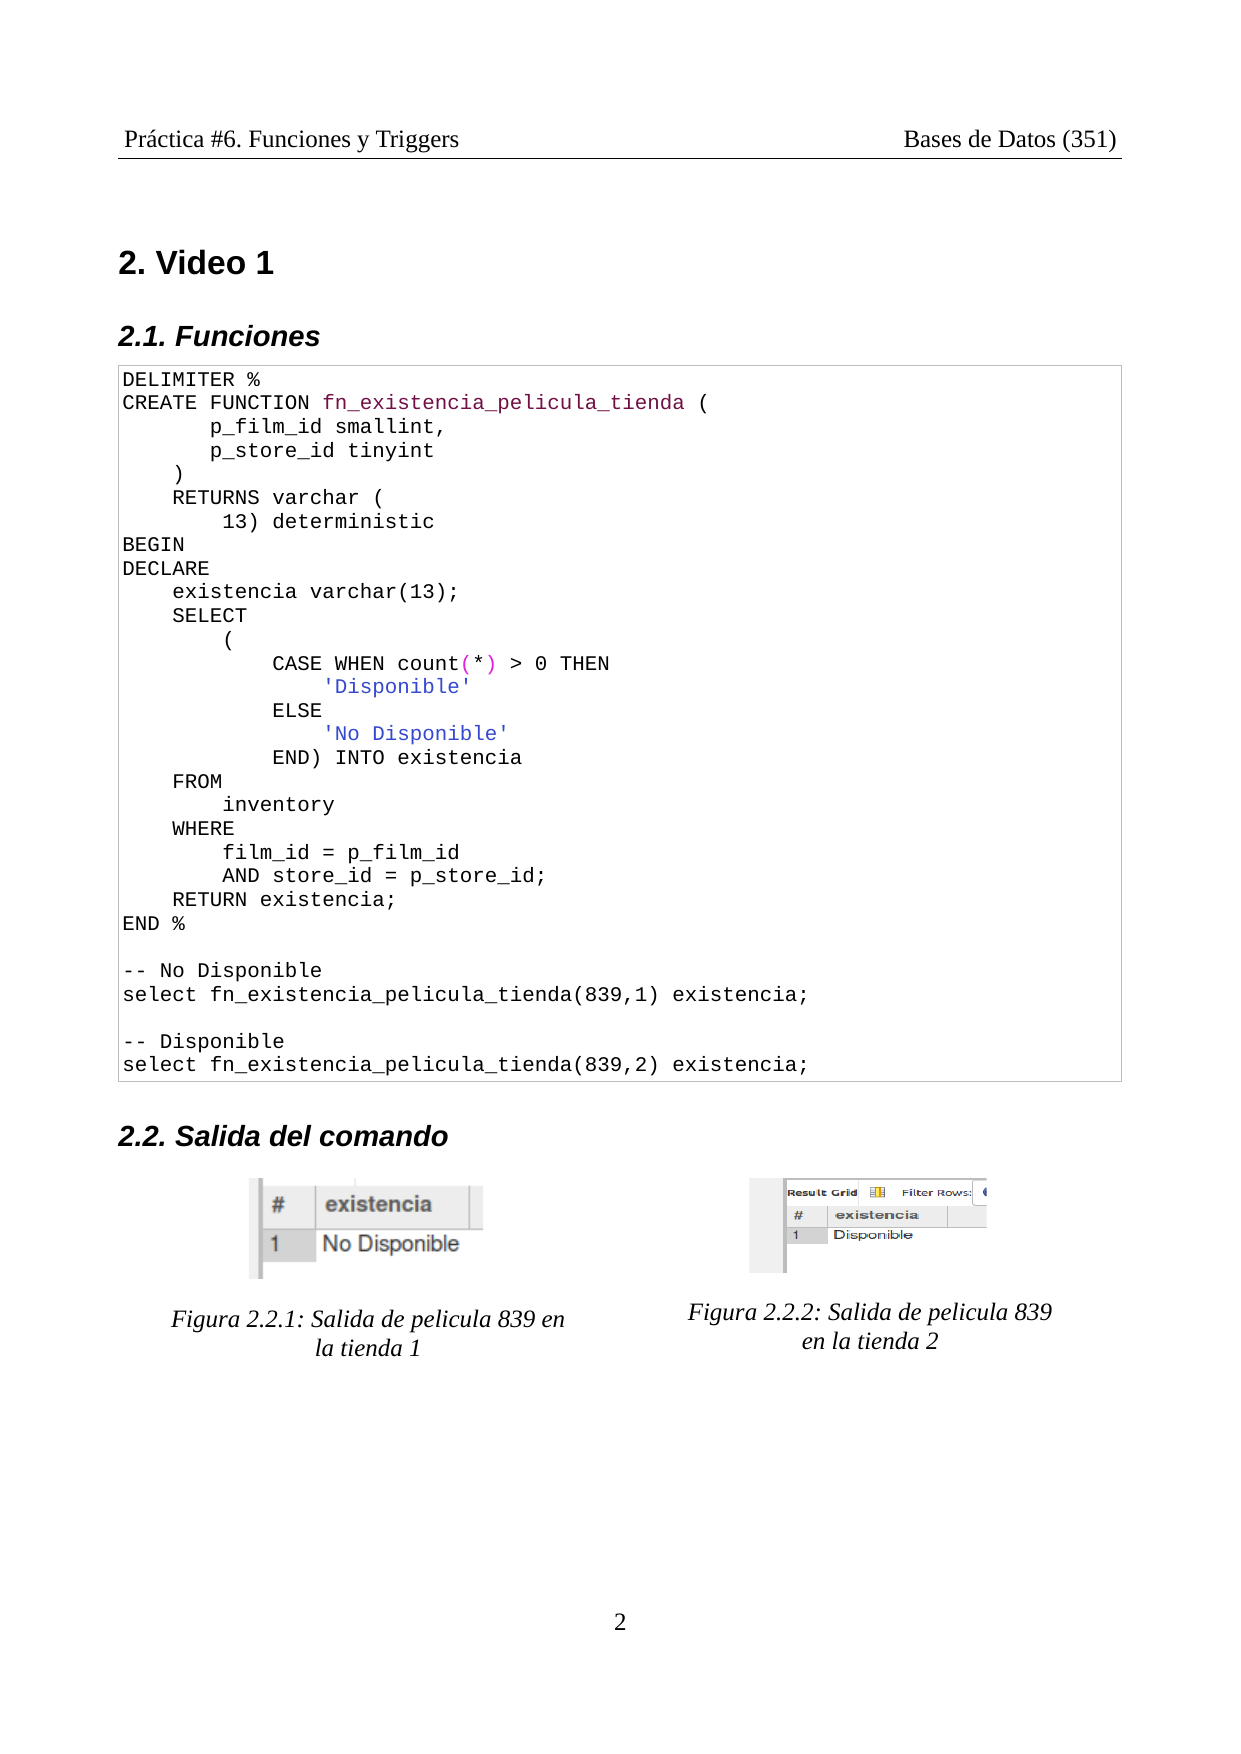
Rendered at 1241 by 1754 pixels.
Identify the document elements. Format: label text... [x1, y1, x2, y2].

text ) [119, 459, 1121, 483]
text DELIMITER % [119, 366, 1121, 388]
text DECLARE [119, 554, 1121, 578]
text film_id = p_film_id [119, 838, 1121, 861]
subtitle Funciones [118, 319, 1122, 352]
text CREATE FUNCTION fn_existencia_pelicula_tienda ( [119, 388, 1121, 412]
text existencia varchar(13); [119, 578, 1121, 601]
table_header [118, 1166, 620, 1409]
subtitle Video 1 [118, 243, 1122, 281]
text RETURNS varchar ( [119, 483, 1121, 507]
text END) INTO existencia [119, 743, 1121, 767]
text END % [119, 909, 1121, 932]
text -- No Disponible [119, 956, 1121, 979]
text ELSE [119, 696, 1121, 719]
text 'No Disponible' [119, 719, 1121, 743]
text WHERE [119, 814, 1121, 838]
text p_film_id smallint, [119, 412, 1121, 436]
text AND store_id = p_store_id; [119, 861, 1121, 885]
text 'Disponible' [119, 672, 1121, 696]
text CASE WHEN count(*) > 0 THEN [119, 648, 1121, 672]
picture [248, 1178, 484, 1279]
text -- Disponible [119, 1027, 1121, 1051]
text ( [119, 625, 1121, 648]
text select fn_existencia_pelicula_tienda(839,2) existencia; [119, 1051, 1121, 1081]
text 13) deterministic [119, 507, 1121, 530]
text FROM [119, 767, 1121, 790]
text RETURN existencia; [119, 885, 1121, 909]
text BEGIN [119, 530, 1121, 554]
text SELECT [119, 601, 1121, 625]
table_header [620, 1166, 1122, 1409]
text select fn_existencia_pelicula_tienda(839,1) existencia; [119, 979, 1121, 1003]
text inventory [119, 790, 1121, 814]
subtitle Salida del comando [118, 1119, 1122, 1153]
text p_store_id tinyint [119, 436, 1121, 459]
picture [749, 1178, 987, 1273]
